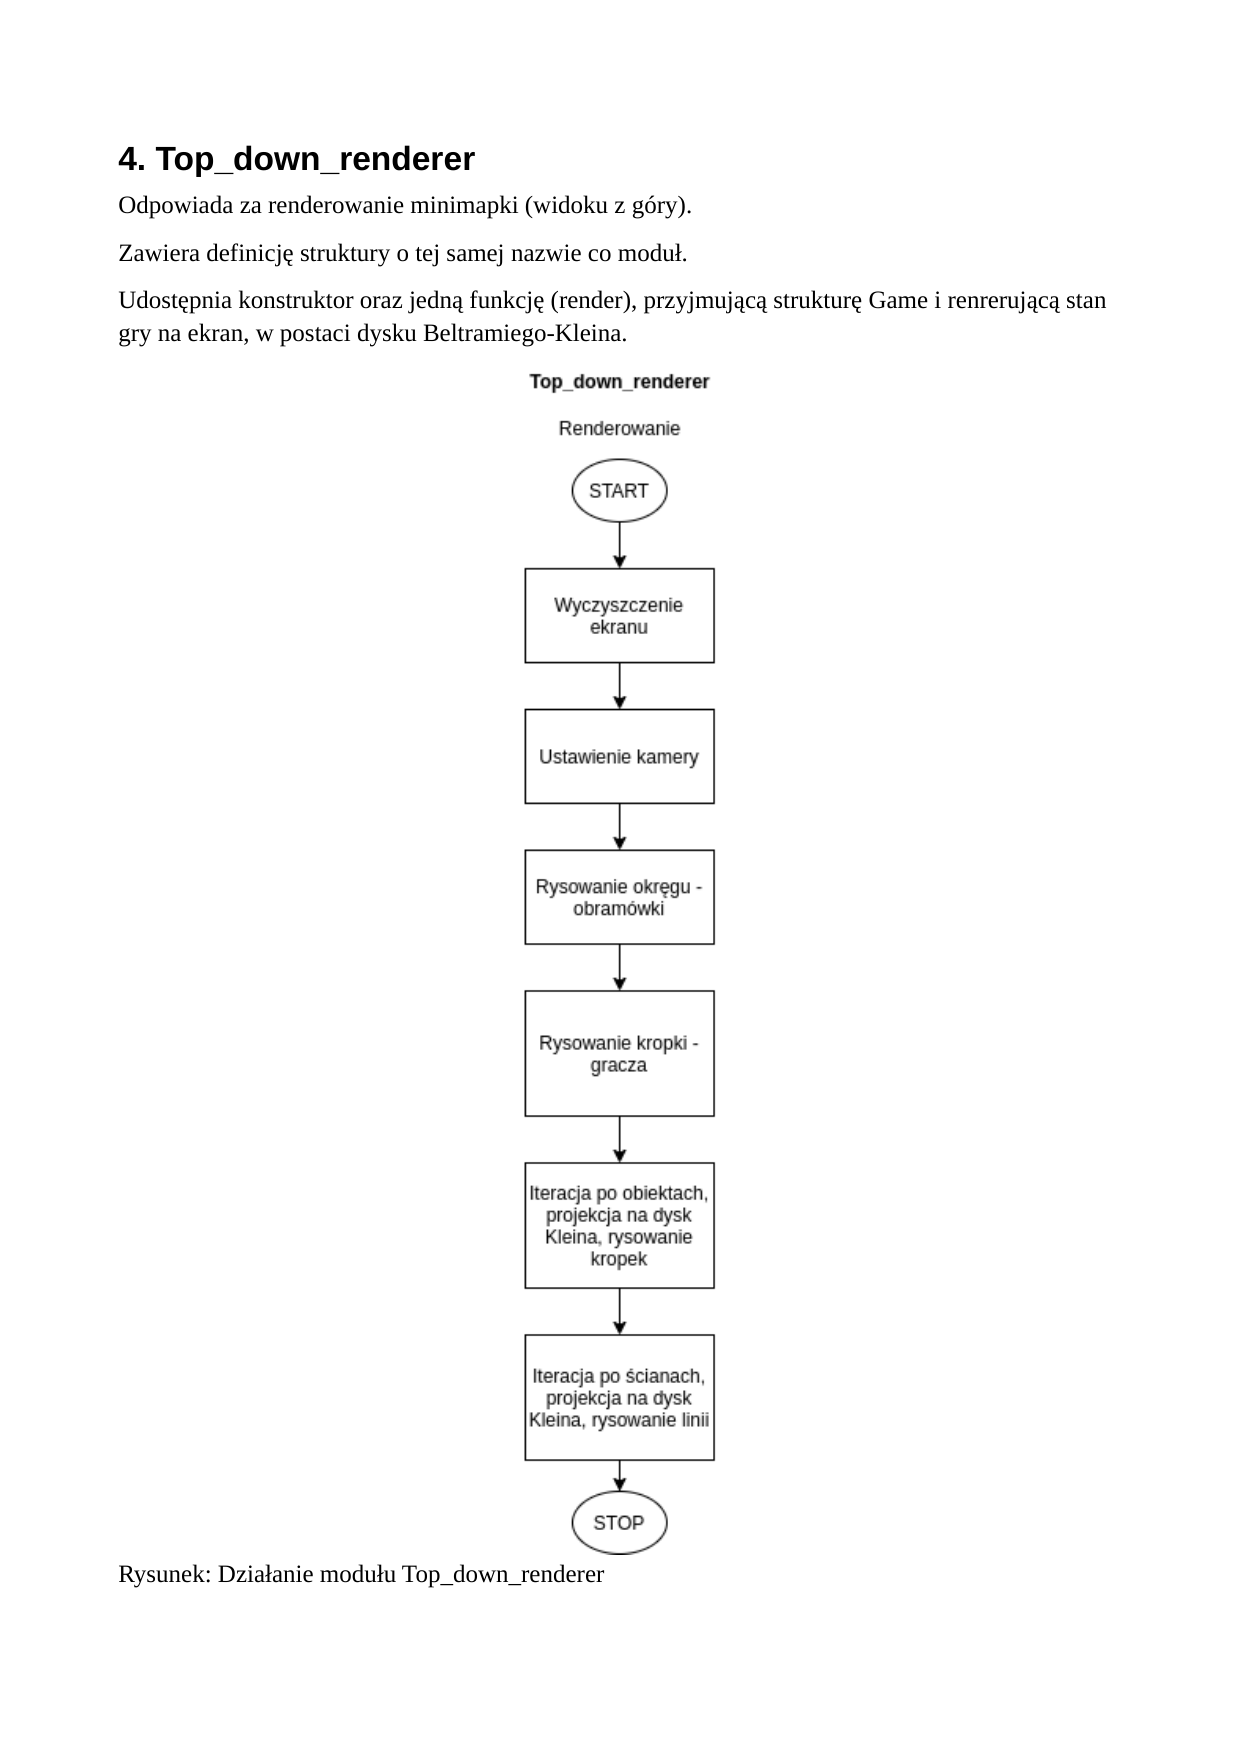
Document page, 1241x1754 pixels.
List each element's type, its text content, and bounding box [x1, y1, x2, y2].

text Zawiera definicję struktury o tej samej nazwie co moduł. [118, 238, 1122, 266]
text Udostępnia konstruktor oraz jedną funkcję (render), przyjmującą strukturę Game i renrerującą stan gry na ekran, w postaci dysku Beltramiego-Kleina. [118, 285, 1122, 347]
text Odpowiada za renderowanie minimapki (widoku z góry). [118, 190, 1122, 219]
subtitle 4. Top_down_renderer [118, 139, 1122, 178]
picture [517, 366, 723, 1555]
text Rysunek: Działanie modułu Top_down_renderer [118, 366, 1122, 1588]
